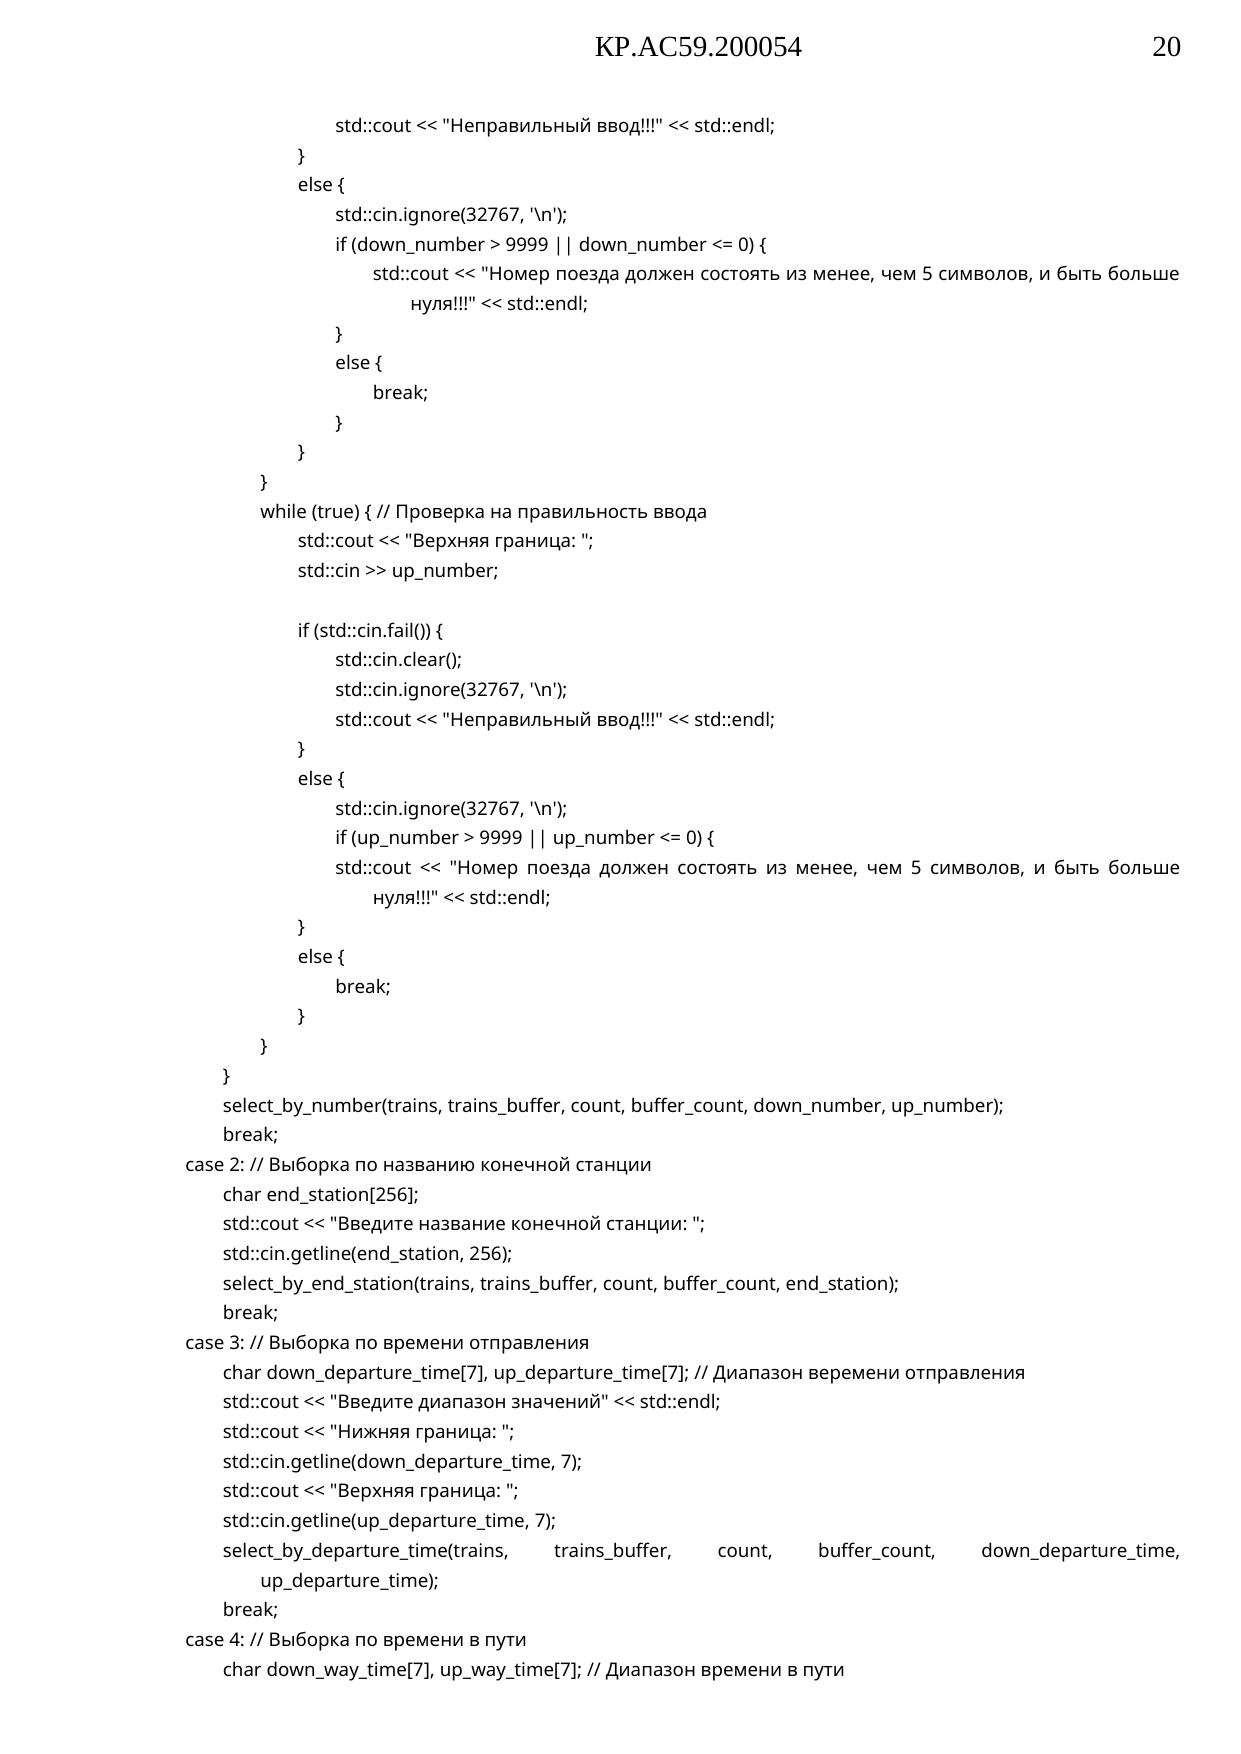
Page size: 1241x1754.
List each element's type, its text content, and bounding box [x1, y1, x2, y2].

list std::cin.getline(down_departure_time, 7); [223, 1444, 1181, 1474]
list } [298, 138, 1181, 167]
list select_by_departure_time(trains, trains_buffer, count, buffer_count, down_departure_time, up_departure_time); [223, 1533, 1181, 1592]
list std::cout << "Введите название конечной станции: "; [223, 1206, 1181, 1236]
list } [298, 909, 1181, 939]
list } [298, 731, 1181, 761]
list std::cout << "Неправильный ввод!!!" << std::endl; [335, 702, 1181, 731]
list std::cin.ignore(32767, '\n'); [335, 197, 1181, 227]
list else { [298, 167, 1181, 197]
list std::cin.getline(end_station, 256); [223, 1236, 1181, 1266]
list else { [335, 346, 1181, 375]
list std::cout << "Верхняя граница: "; [298, 524, 1181, 553]
list if (down_number > 9999 || down_number <= 0) { [335, 227, 1181, 256]
list std::cin.ignore(32767, '\n'); [335, 791, 1181, 821]
list break; [335, 969, 1181, 999]
list } [298, 434, 1181, 464]
list select_by_end_station(trains, trains_buffer, count, buffer_count, end_station); [223, 1266, 1181, 1296]
list select_by_number(trains, trains_buffer, count, buffer_count, down_number, up_number); [223, 1088, 1181, 1117]
list std::cout << "Введите диапазон значений" << std::endl; [223, 1384, 1181, 1414]
list if (up_number > 9999 || up_number <= 0) { [335, 821, 1181, 850]
list case 3: // Выборка по времени отправления [185, 1325, 1181, 1355]
list break; [223, 1117, 1181, 1147]
list } [335, 316, 1181, 346]
list std::cin.clear(); [335, 642, 1181, 672]
list case 2: // Выборка по названию конечной станции [185, 1147, 1181, 1177]
list break; [223, 1592, 1181, 1622]
list std::cout << "Верхняя граница: "; [223, 1474, 1181, 1503]
list char end_station[256]; [223, 1177, 1181, 1206]
list std::cout << "Нижняя граница: "; [223, 1414, 1181, 1444]
list else { [298, 939, 1181, 969]
list } [335, 405, 1181, 434]
list while (true) { // Проверка на правильность ввода [260, 494, 1181, 524]
list } [260, 464, 1181, 494]
list char down_departure_time[7], up_departure_time[7]; // Диапазон веремени отправления [223, 1355, 1181, 1384]
list } [298, 999, 1181, 1028]
list case 4: // Выборка по времени в пути [185, 1622, 1181, 1652]
list else { [298, 761, 1181, 791]
list char down_way_time[7], up_way_time[7]; // Диапазон времени в пути [223, 1652, 1181, 1681]
list std::cout << "Неправильный ввод!!!" << std::endl; [335, 108, 1181, 138]
list std::cin >> up_number; [298, 553, 1181, 583]
list std::cout << "Номер поезда должен состоять из менее, чем 5 символов, и быть больше нуля!!!" << std::endl; [373, 256, 1181, 316]
list std::cin.getline(up_departure_time, 7); [223, 1503, 1181, 1533]
list } [260, 1028, 1181, 1058]
list std::cout << "Номер поезда должен состоять из менее, чем 5 символов, и быть больше нуля!!!" << std::endl; [335, 850, 1181, 909]
list break; [373, 375, 1181, 405]
list std::cin.ignore(32767, '\n'); [335, 672, 1181, 702]
list } [223, 1058, 1181, 1088]
list if (std::cin.fail()) { [298, 613, 1181, 642]
list break; [223, 1296, 1181, 1325]
